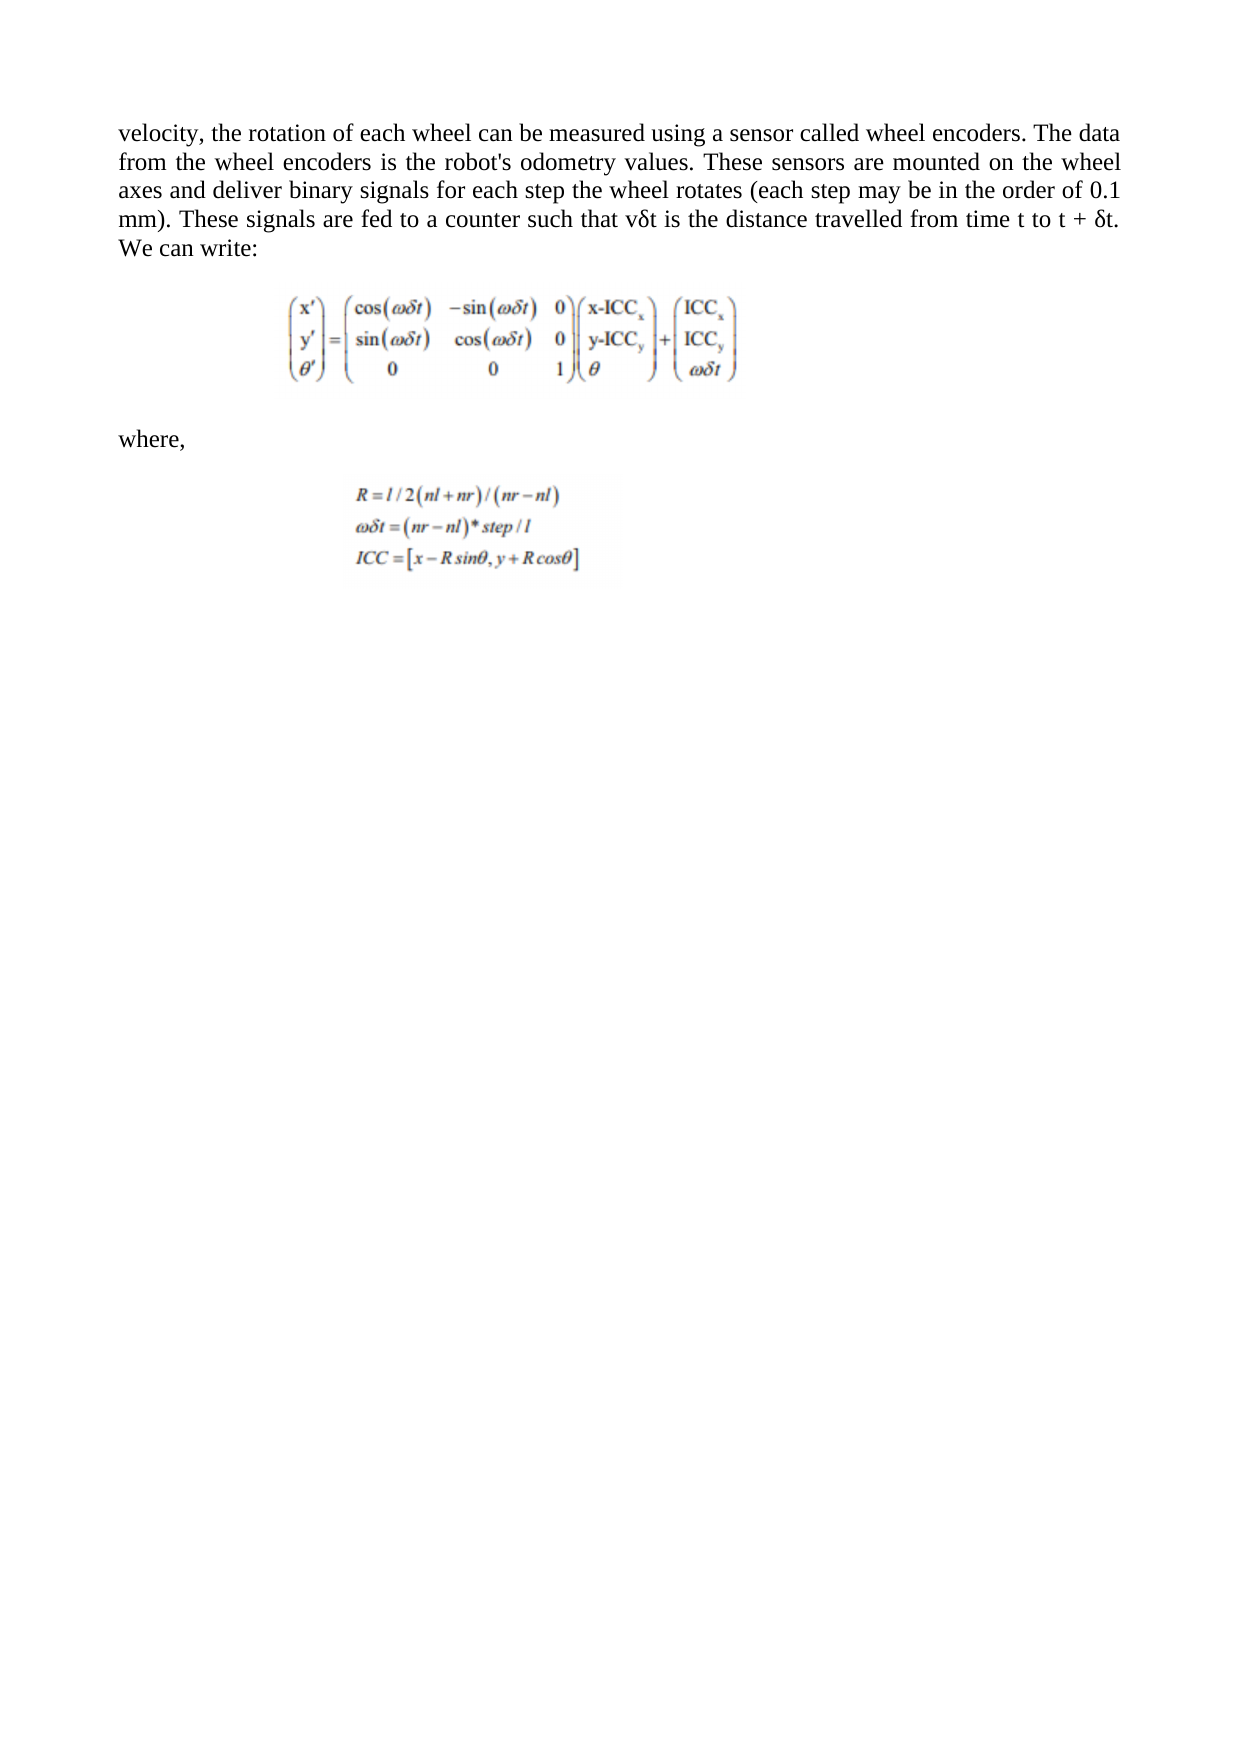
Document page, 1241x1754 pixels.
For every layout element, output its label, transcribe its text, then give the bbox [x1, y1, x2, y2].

text velocity, the rotation of each wheel can be measured using a sensor called wheel encoders. The data from the wheel encoders is the robot's odometry values. These sensors are mounted on the wheel axes and deliver binary signals for each step the wheel rotates (each step may be in the order of 0.1 mm). These signals are fed to a counter such that vδt is the distance travelled from time t to t + δt. We can write: [118, 118, 1122, 262]
text where, [118, 424, 1122, 453]
